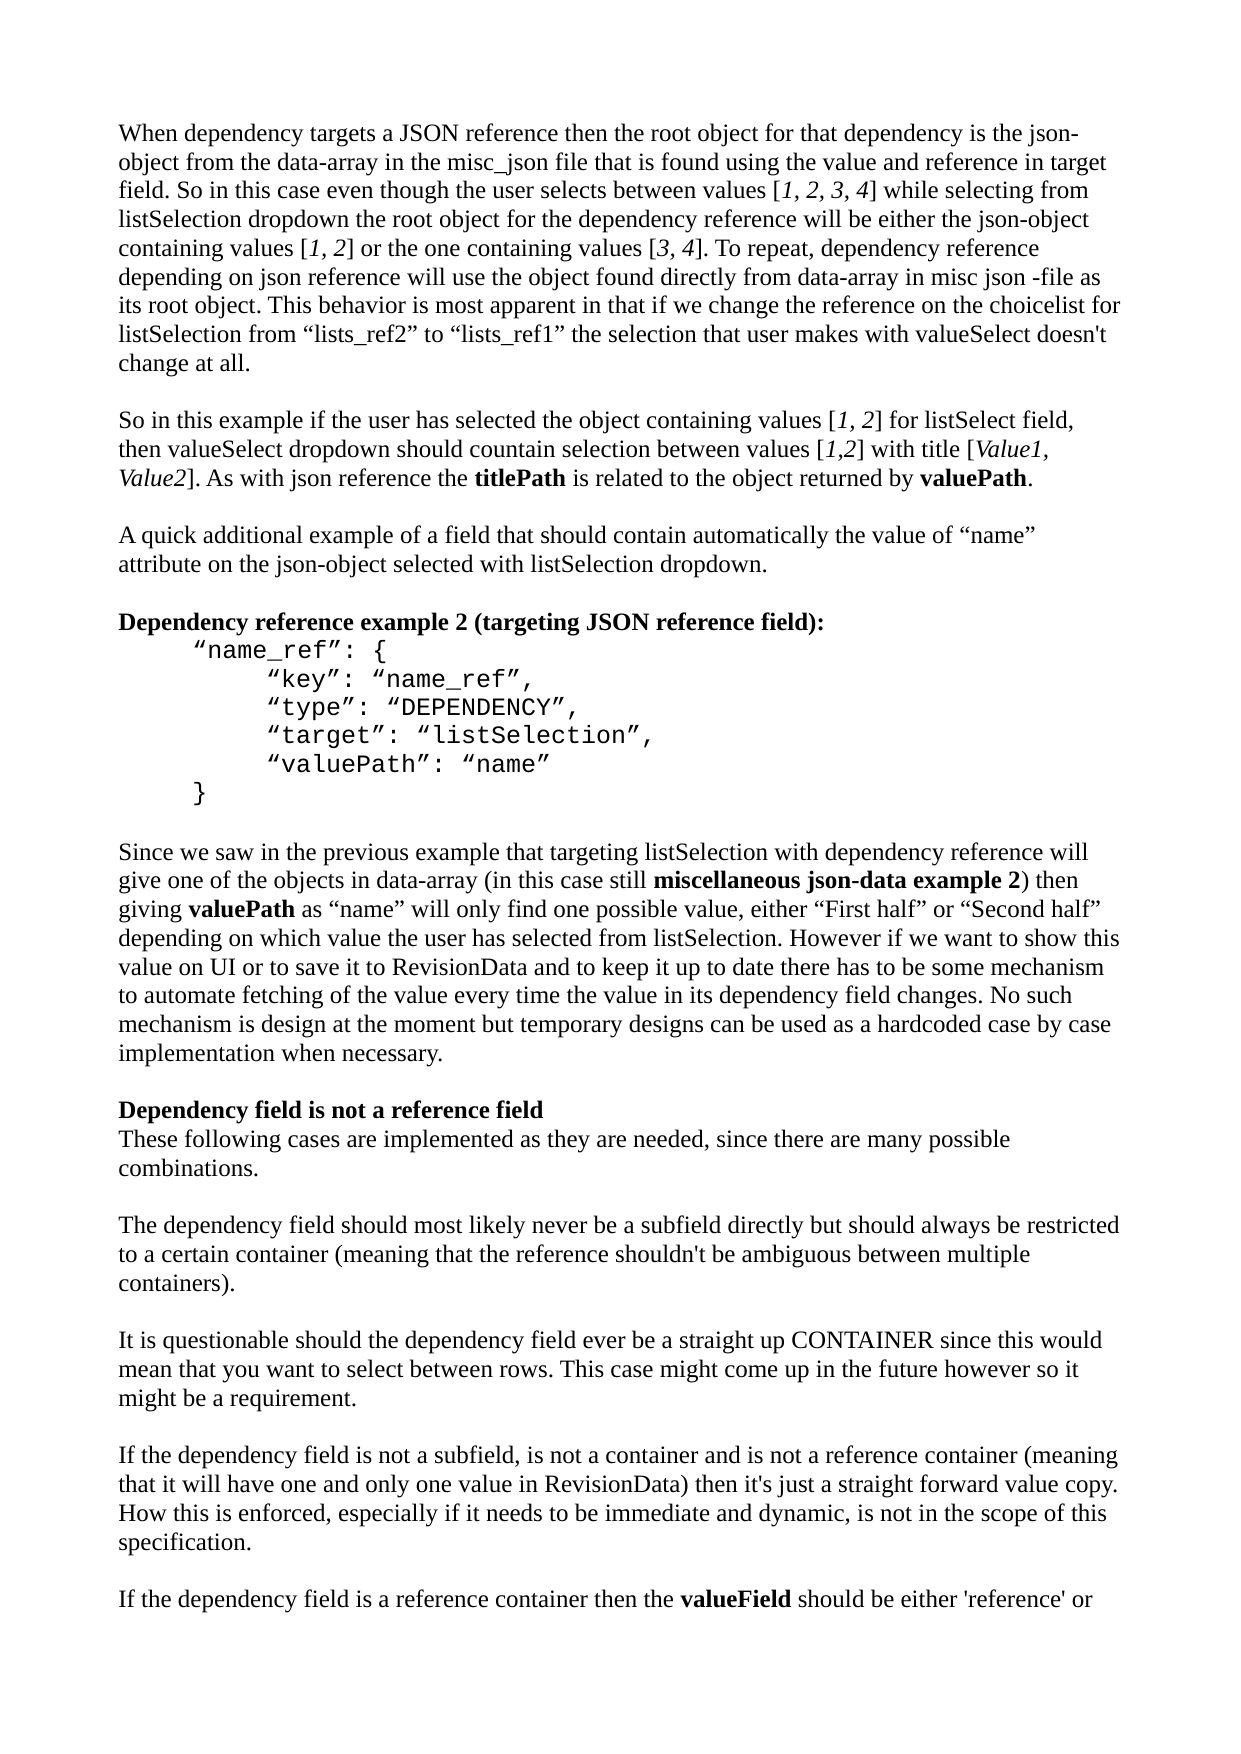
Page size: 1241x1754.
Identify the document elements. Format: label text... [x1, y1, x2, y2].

text If the dependency field is not a subfield, is not a container and is not a reference container (meaning that it will have one and only one value in RevisionData) then it's just a straight forward value copy. How this is enforced, especially if it needs to be immediate and dynamic, is not in the scope of this specification. [118, 1441, 1122, 1556]
text } [118, 780, 1122, 808]
text If the dependency field is a reference container then the valueField should be either 'reference' or [118, 1584, 1122, 1613]
text When dependency targets a JSON reference then the root object for that dependency is the json-object from the data-array in the misc_json file that is found using the value and reference in target field. So in this case even though the user selects between values [1, 2, 3, 4] while selecting from listSelection dropdown the root object for the dependency reference will be either the json-object containing values [1, 2] or the one containing values [3, 4]. To repeat, dependency reference depending on json reference will use the object found directly from data-array in misc json -file as its root object. This behavior is most apparent in that if we change the reference on the choicelist for listSelection from “lists_ref2” to “lists_ref1” the selection that user makes with valueSelect doesn't change at all. [118, 118, 1122, 377]
text “key”: “name_ref”, [118, 666, 1122, 695]
text “target”: “listSelection”, [118, 723, 1122, 751]
text The dependency field should most likely never be a subfield directly but should always be restricted to a certain container (meaning that the reference shouldn't be ambiguous between multiple containers). [118, 1211, 1122, 1297]
text It is questionable should the dependency field ever be a straight up CONTAINER since this would mean that you want to select between rows. This case might come up in the future however so it might be a requirement. [118, 1326, 1122, 1412]
text Dependency field is not a reference field [118, 1096, 1122, 1124]
text “name_ref”: { [118, 636, 1122, 666]
text Since we saw in the previous example that targeting listSelection with dependency reference will give one of the objects in data-array (in this case still miscellaneous json-data example 2) then giving valuePath as “name” will only find one possible value, either “First half” or “Second half” depending on which value the user has selected from listSelection. However if we want to show this value on UI or to save it to RevisionData and to keep it up to date there has to be some mechanism to automate fetching of the value every time the value in its dependency field changes. No such mechanism is design at the moment but temporary designs can be used as a hardcoded case by case implementation when necessary. [118, 837, 1122, 1067]
text “type”: “DEPENDENCY”, [118, 695, 1122, 723]
text A quick additional example of a field that should contain automatically the value of “name” attribute on the json-object selected with listSelection dropdown. [118, 521, 1122, 578]
text These following cases are implemented as they are needed, since there are many possible combinations. [118, 1124, 1122, 1182]
text So in this example if the user has selected the object containing values [1, 2] for listSelect field, then valueSelect dropdown should countain selection between values [1,2] with title [Value1, Value2]. As with json reference the titlePath is related to the object returned by valuePath. [118, 406, 1122, 492]
text Dependency reference example 2 (targeting JSON reference field): [118, 607, 1122, 636]
text “valuePath”: “name” [118, 751, 1122, 780]
